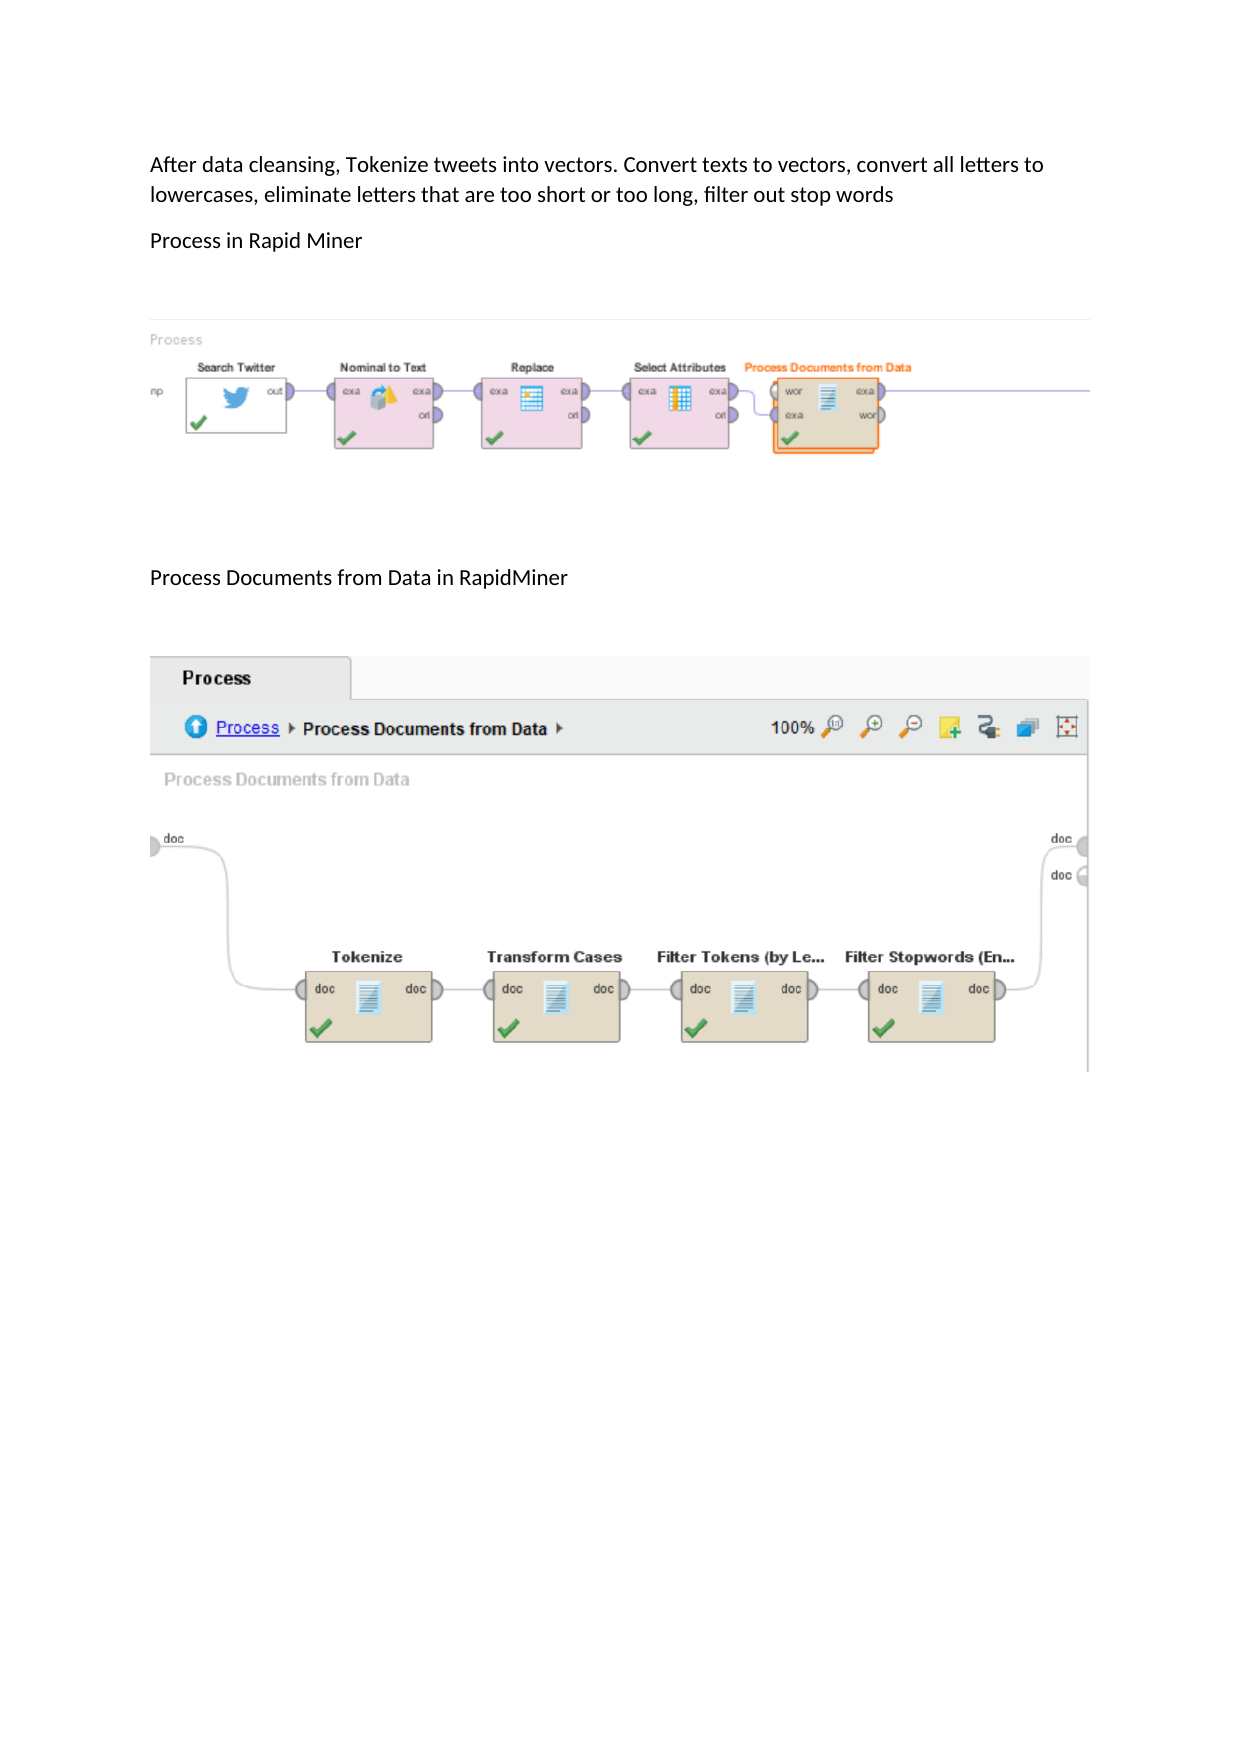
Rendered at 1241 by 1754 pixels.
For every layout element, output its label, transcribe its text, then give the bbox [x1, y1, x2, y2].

text Process Documents from Data in RapidMiner [150, 563, 1090, 591]
text After data cleansing, Tokenize tweets into vectors. Convert texts to vectors, convert all letters to lowercases, eliminate letters that are too short or too long, filter out stop words [150, 150, 1090, 208]
text Process in Rapid Miner [150, 226, 1090, 254]
